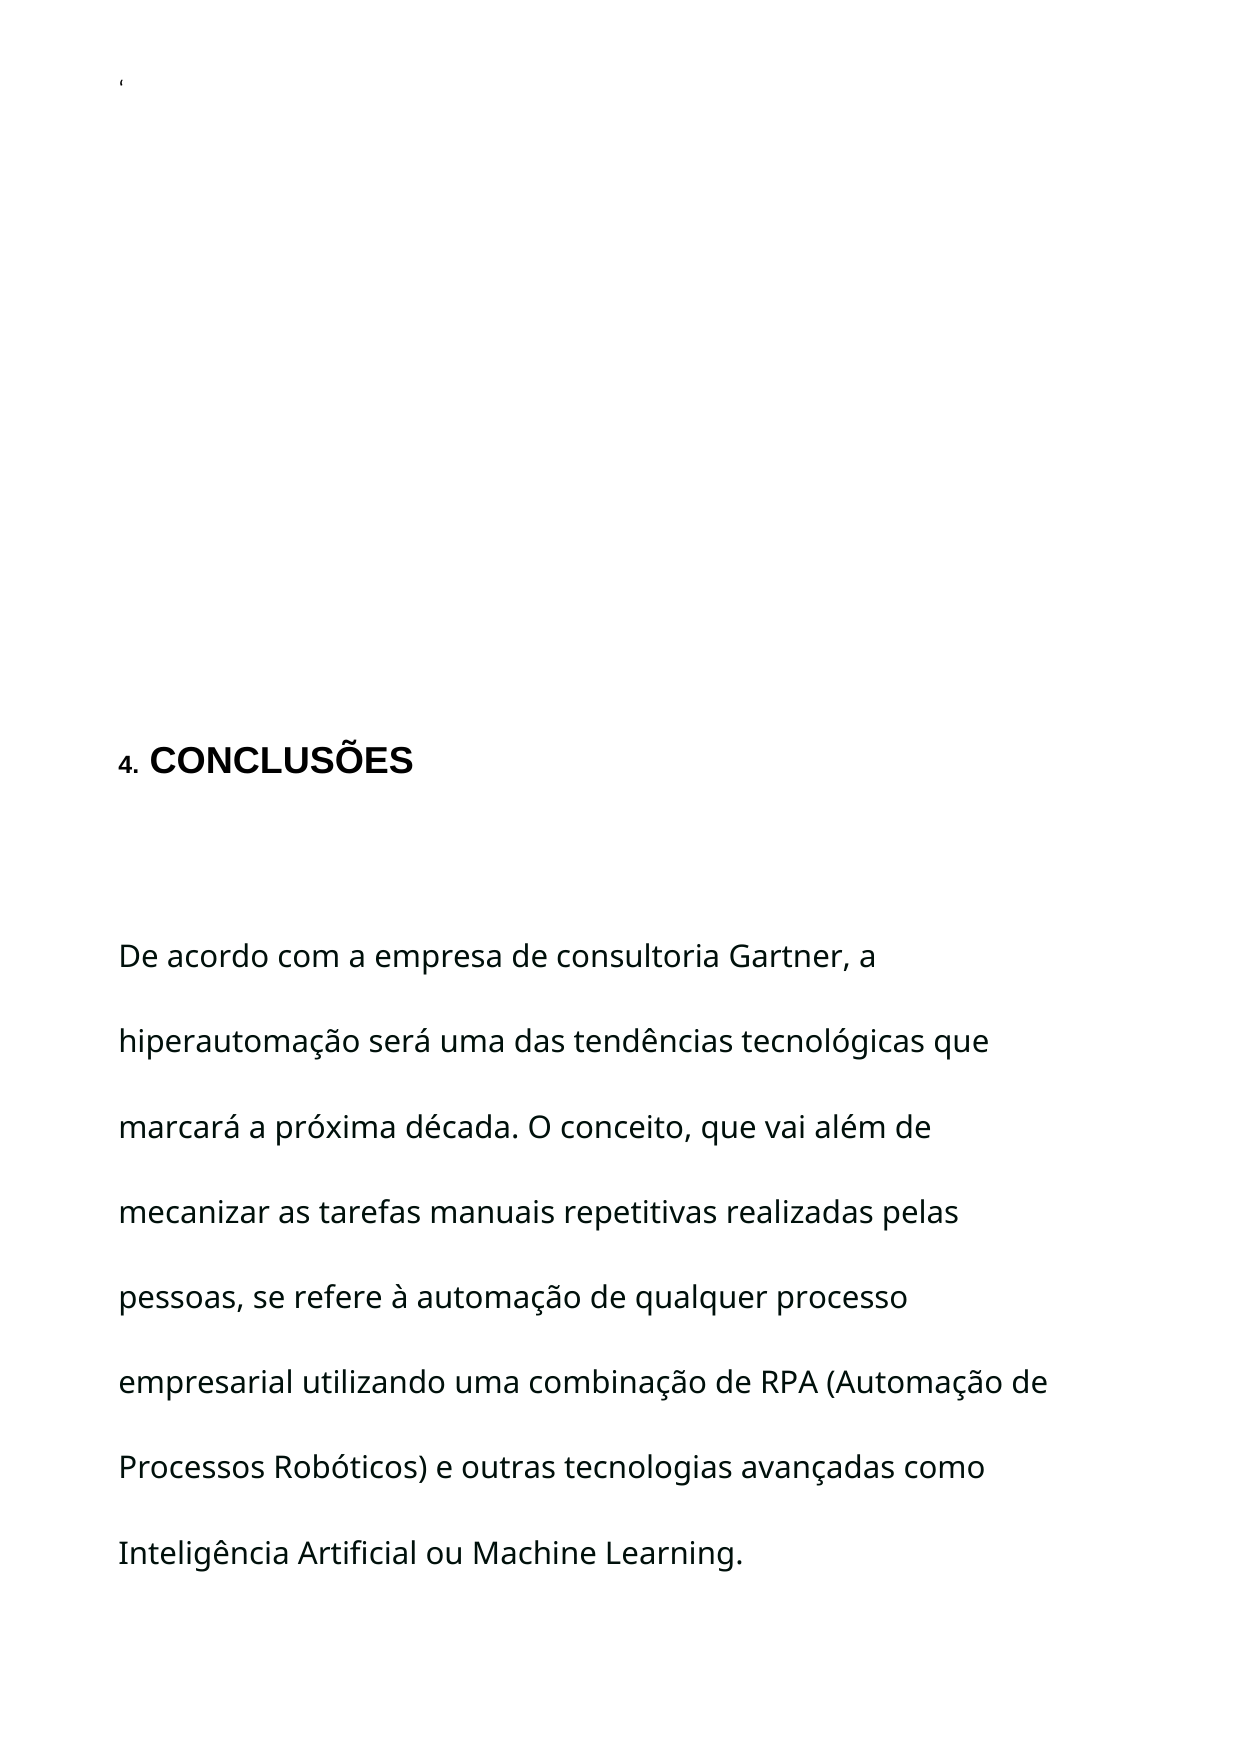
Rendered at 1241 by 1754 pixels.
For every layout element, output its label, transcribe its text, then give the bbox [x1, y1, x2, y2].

subtitle De acordo com a empresa de consultoria Gartner, a hiperautomação será uma das tendências tecnológicas que marcará a próxima década. O conceito, que vai além de mecanizar as tarefas manuais repetitivas realizadas pelas pessoas, se refere à automação de qualquer processo empresarial utilizando uma combinação de RPA (Automação de Processos Robóticos) e outras tecnologias avançadas como Inteligência Artificial ou Machine Learning. [118, 934, 1063, 1573]
text 4. CONCLUSÕES [118, 738, 1063, 781]
